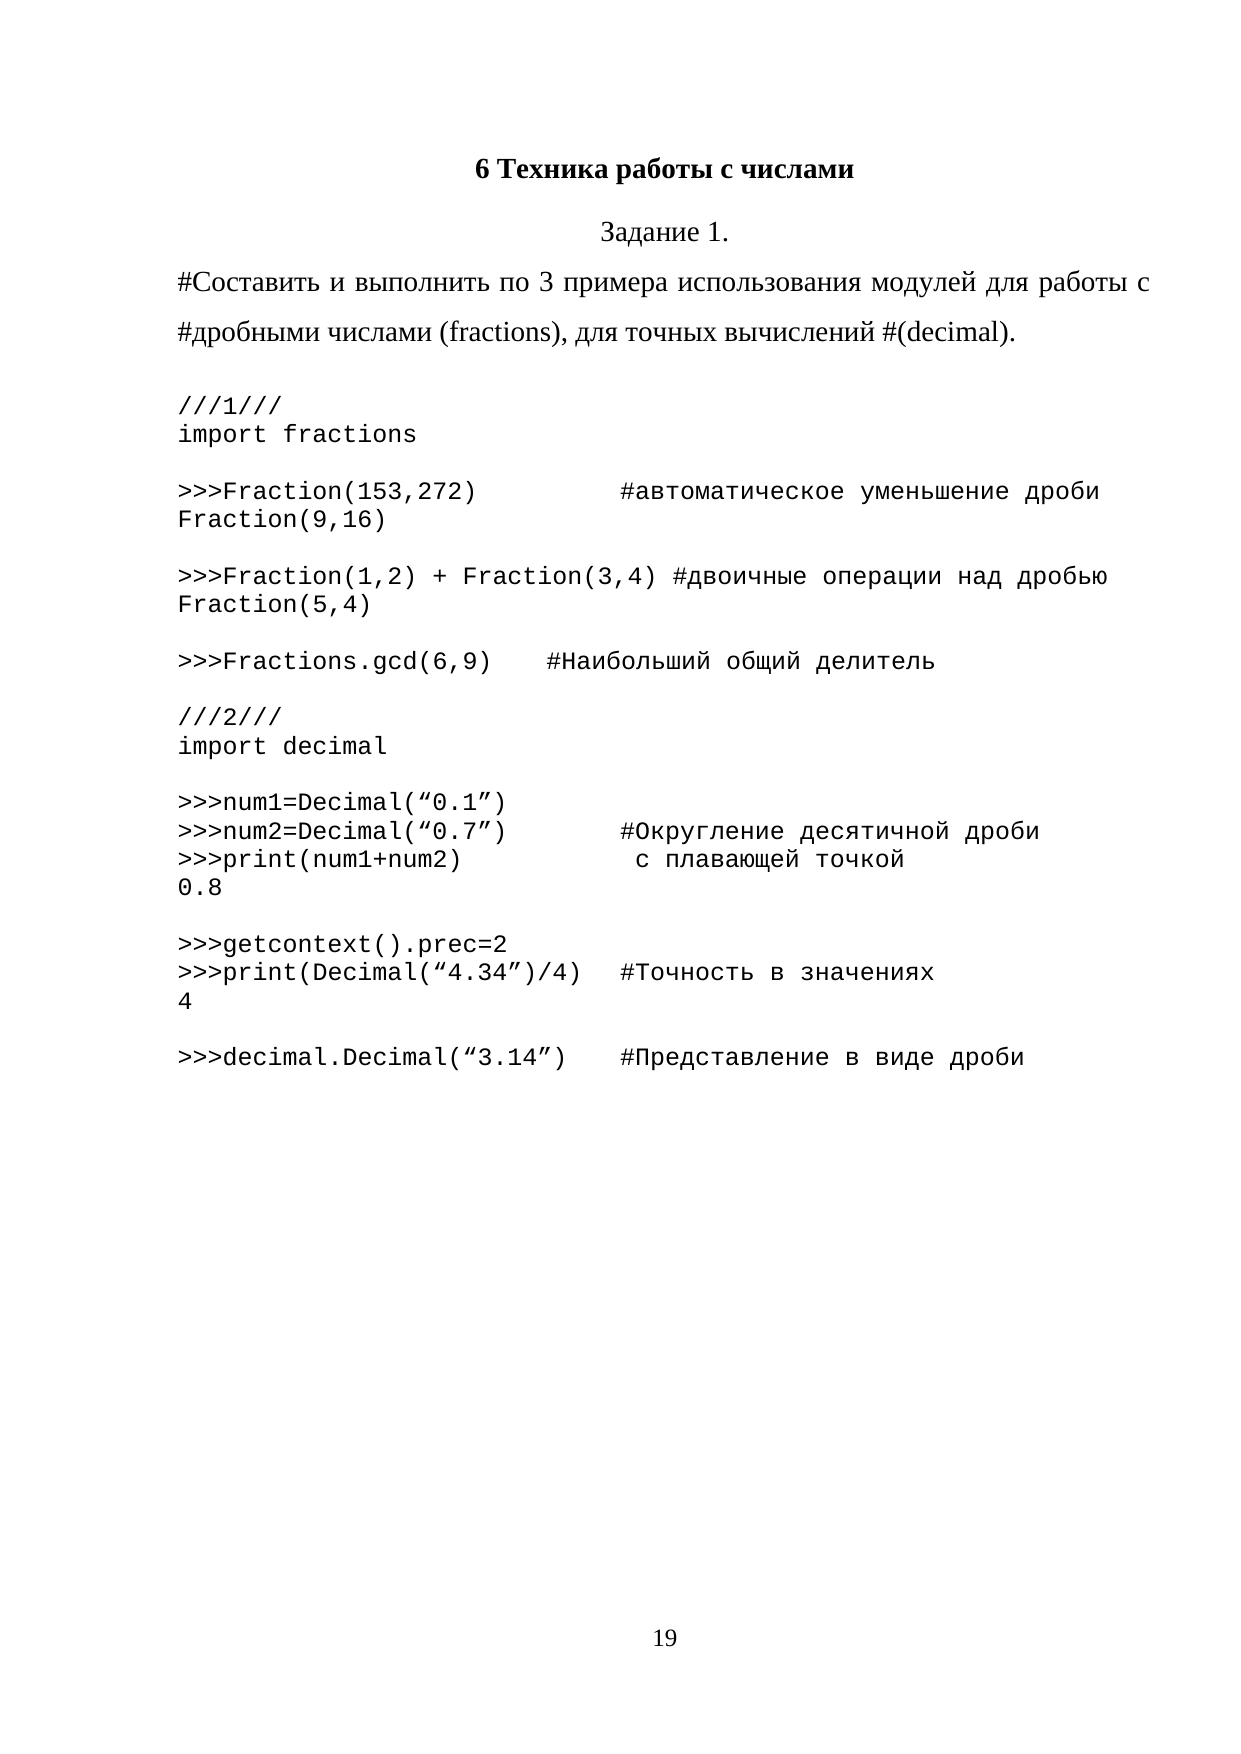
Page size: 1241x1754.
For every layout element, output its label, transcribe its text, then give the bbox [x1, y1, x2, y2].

text Fraction(9,16) [177, 507, 1152, 535]
text 0.8 [177, 875, 1152, 903]
text 4 [177, 988, 1152, 1017]
text >>>Fraction(1,2) + Fraction(3,4) #двоичные операции над дробью [177, 563, 1152, 592]
text >>>print(Decimal(“4.34”)/4) #Точность в значениях [177, 960, 1152, 988]
text >>>print(num1+num2) с плавающей точкой [177, 847, 1152, 875]
text >>>Fraction(153,272) #автоматическое уменьшение дроби [177, 478, 1152, 507]
text #Составить и выполнить по 3 примера использования модулей для работы с #дробными числами (fractions), для точных вычислений #(decimal). [177, 264, 1152, 348]
text ///1/// [177, 393, 1152, 422]
text >>>num1=Decimal(“0.1”) [177, 790, 1152, 818]
subtitle 6 Техника работы с числами [177, 152, 1152, 185]
text >>>decimal.Decimal(“3.14”) #Представление в виде дроби [177, 1045, 1152, 1073]
text Задание 1. [177, 214, 1152, 247]
text ///2/// [177, 705, 1152, 733]
text import decimal [177, 733, 1152, 762]
text >>>getcontext().prec=2 [177, 932, 1152, 960]
text >>>Fractions.gcd(6,9) #Наибольший общий делитель [177, 648, 1152, 677]
text Fraction(5,4) [177, 592, 1152, 620]
text import fractions [177, 422, 1152, 450]
text >>>num2=Decimal(“0.7”) #Округление десятичной дроби [177, 818, 1152, 847]
